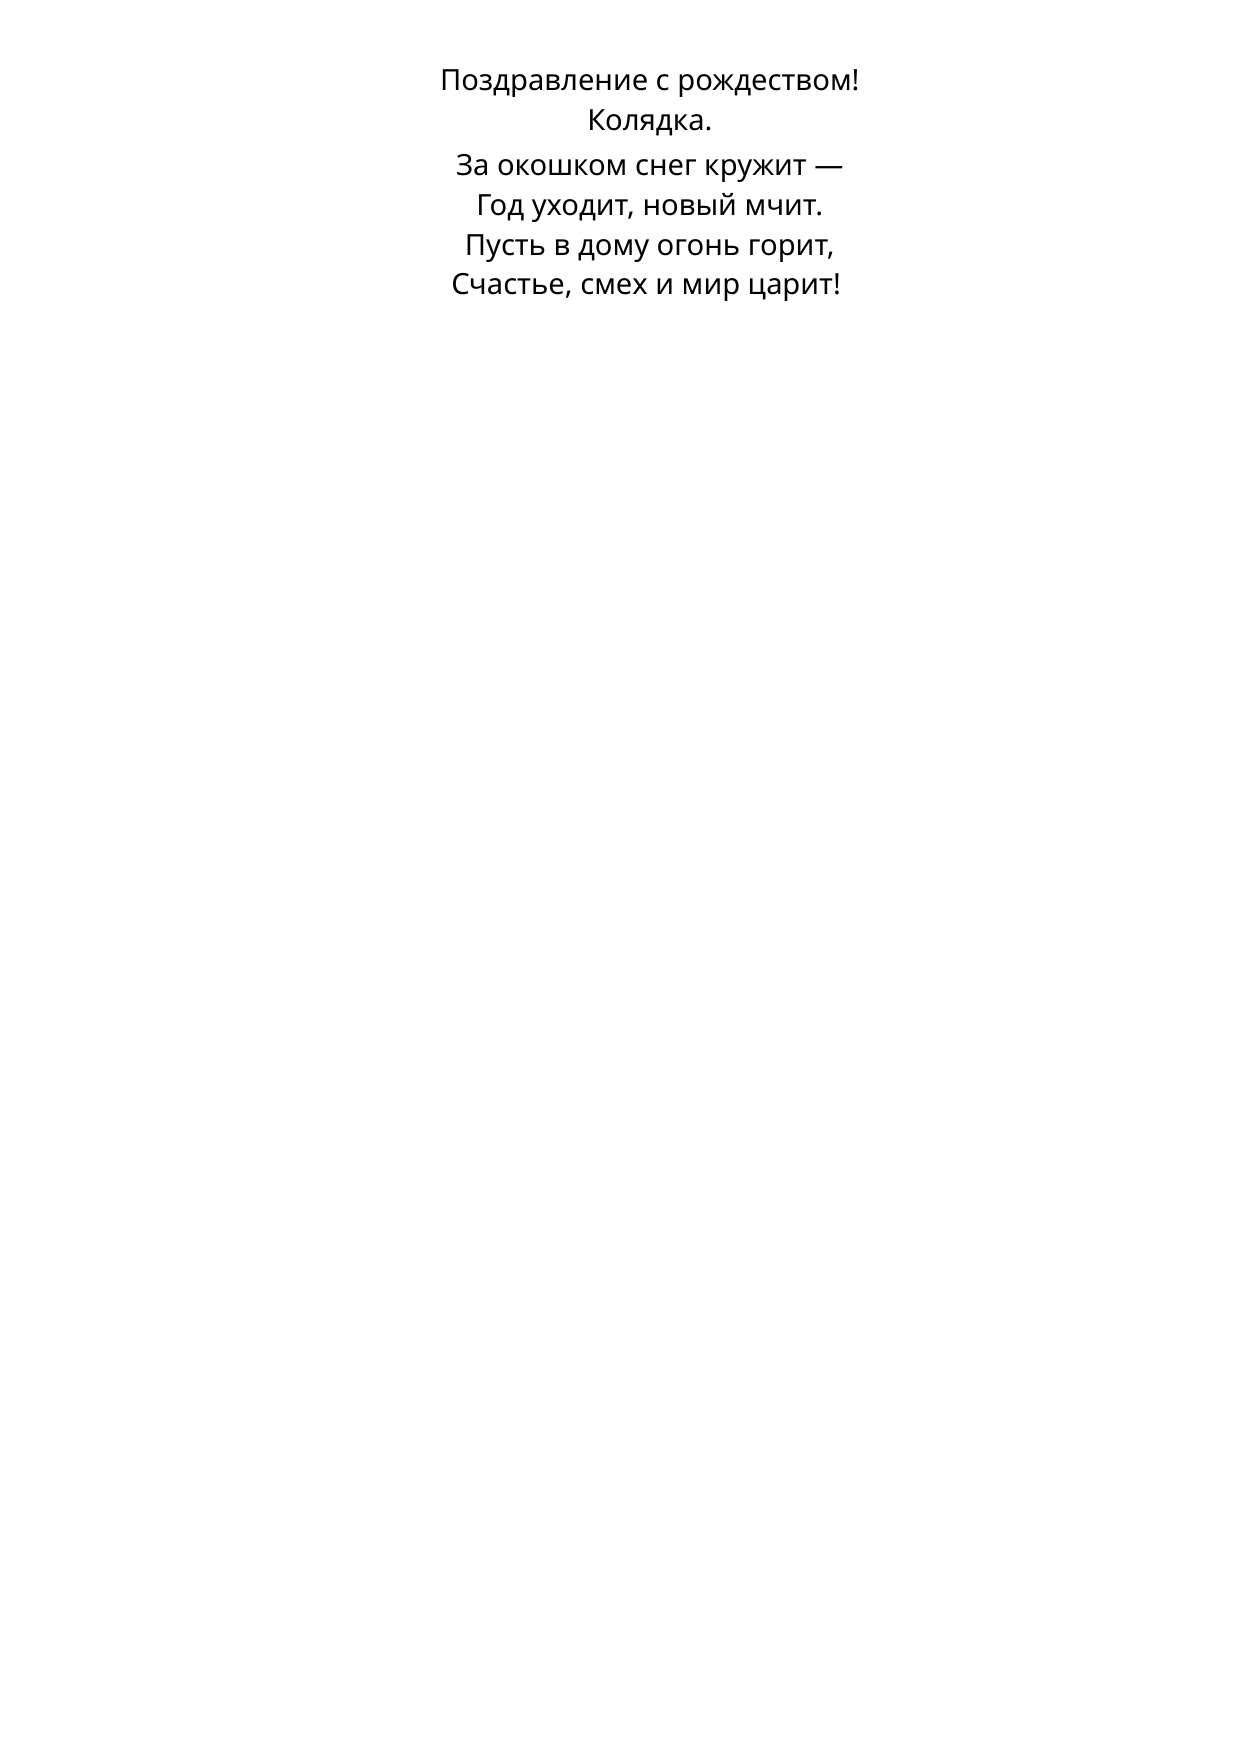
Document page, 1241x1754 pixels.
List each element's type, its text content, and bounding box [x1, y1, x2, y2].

list За окошком снег кружит — Год уходит, новый мчит. Пусть в дому огонь горит, Счастье, смех и мир царит! [118, 144, 1181, 303]
